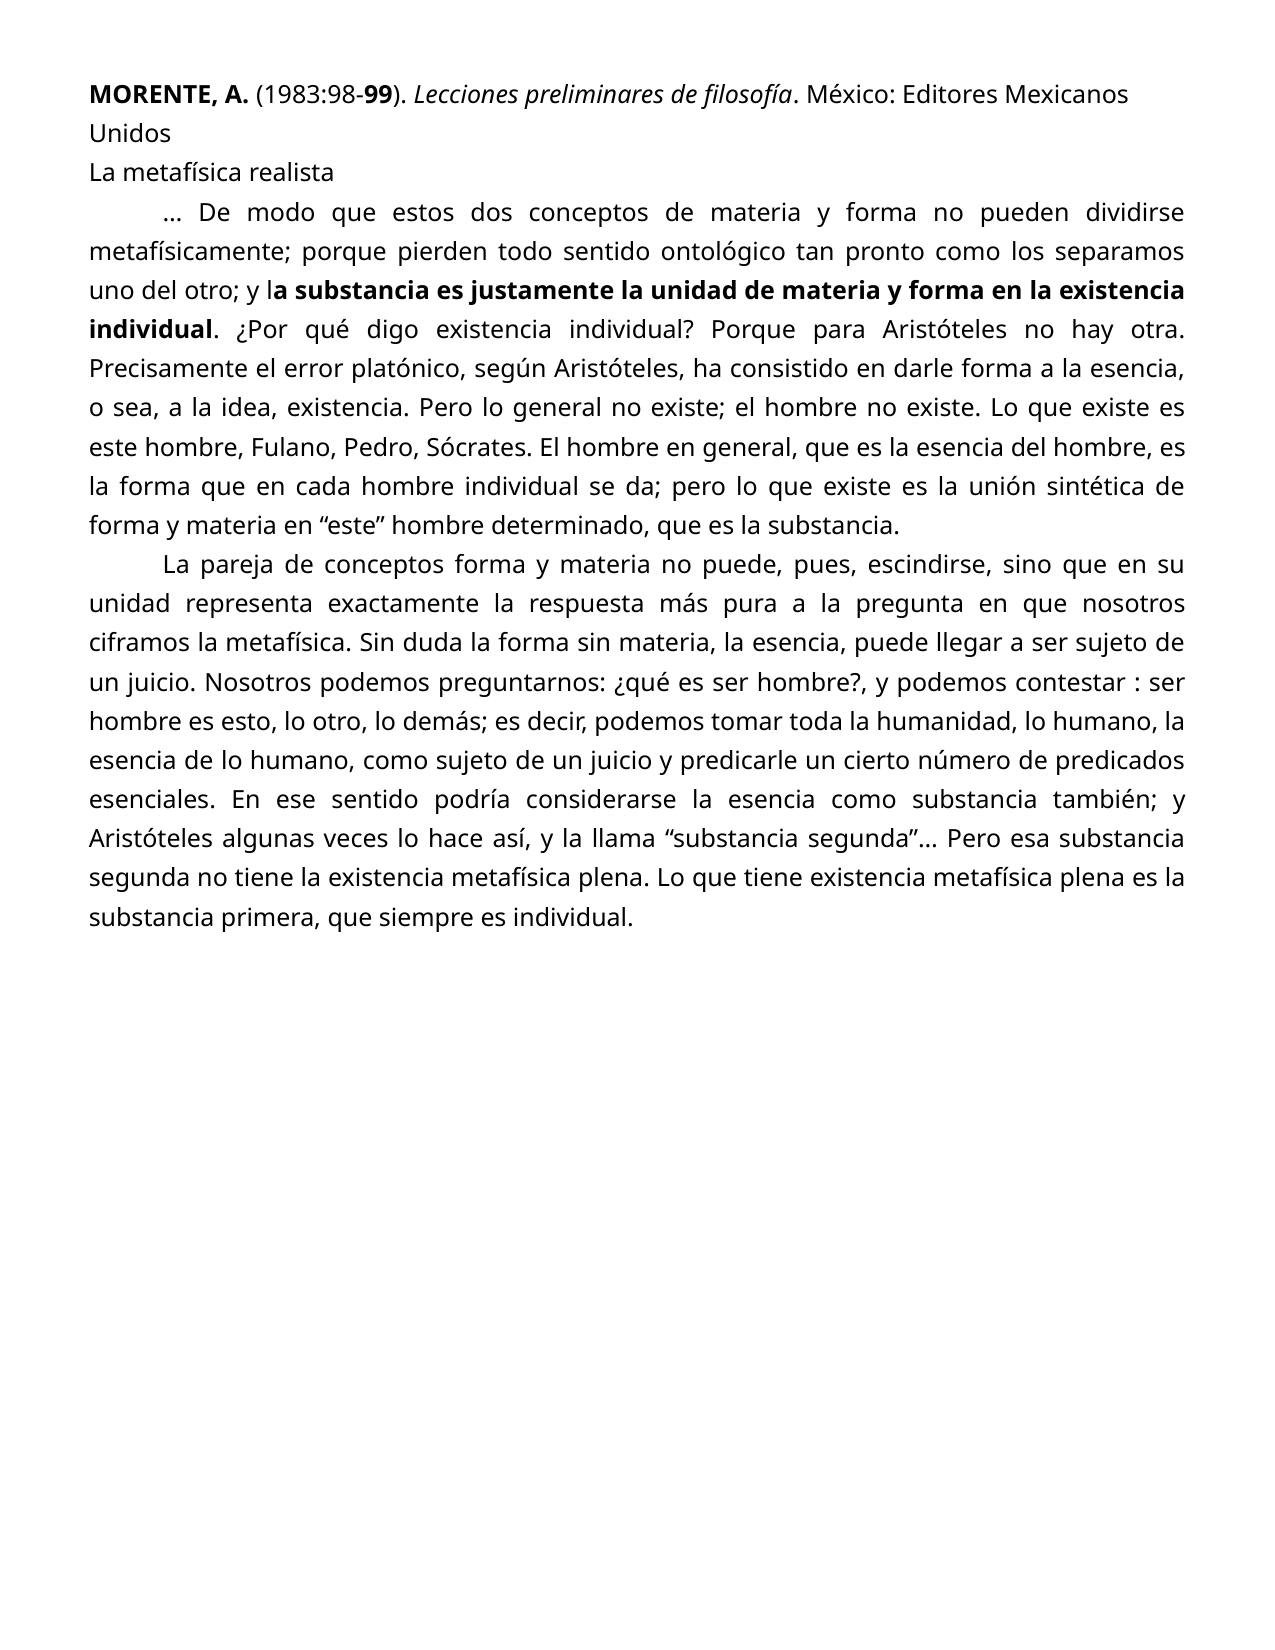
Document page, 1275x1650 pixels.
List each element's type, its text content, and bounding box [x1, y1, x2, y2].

text La pareja de conceptos forma y materia no puede, pues, escindirse, sino que en su unidad representa exactamente la respuesta más pura a la pregunta en que nosotros ciframos la metafísica. Sin duda la forma sin materia, la esencia, puede llegar a ser sujeto de un juicio. Nosotros podemos preguntarnos: ¿qué es ser hombre?, y podemos contestar : ser hombre es esto, lo otro, lo demás; es decir, podemos tomar toda la humanidad, lo humano, la esencia de lo humano, como sujeto de un juicio y predicarle un cierto número de predicados esenciales. En ese sentido podría considerarse la esencia como substancia también; y Aristóteles algunas veces lo hace así, y la llama “substancia segunda”… Pero esa substancia segunda no tiene la existencia metafísica plena. Lo que tiene existencia metafísica plena es la substancia primera, que siempre es individual. [88, 547, 1186, 933]
text La metafísica realista [88, 155, 1186, 189]
text … De modo que estos dos conceptos de materia y forma no pueden dividirse metafísicamente; porque pierden todo sentido ontológico tan pronto como los separamos uno del otro; y la substancia es justamente la unidad de materia y forma en la existencia individual. ¿Por qué digo existencia individual? Porque para Aristóteles no hay otra. Precisamente el error platónico, según Aristóteles, ha consistido en darle forma a la esencia, o sea, a la idea, existencia. Pero lo general no existe; el hombre no existe. Lo que existe es este hombre, Fulano, Pedro, Sócrates. El hombre en general, que es la esencia del hombre, es la forma que en cada hombre individual se da; pero lo que existe es la unión sintética de forma y materia en “este” hombre determinado, que es la substancia. [88, 194, 1186, 542]
text MORENTE, A. (1983:98-99). Lecciones preliminares de filosofía. México: Editores Mexicanos Unidos [88, 77, 1186, 150]
